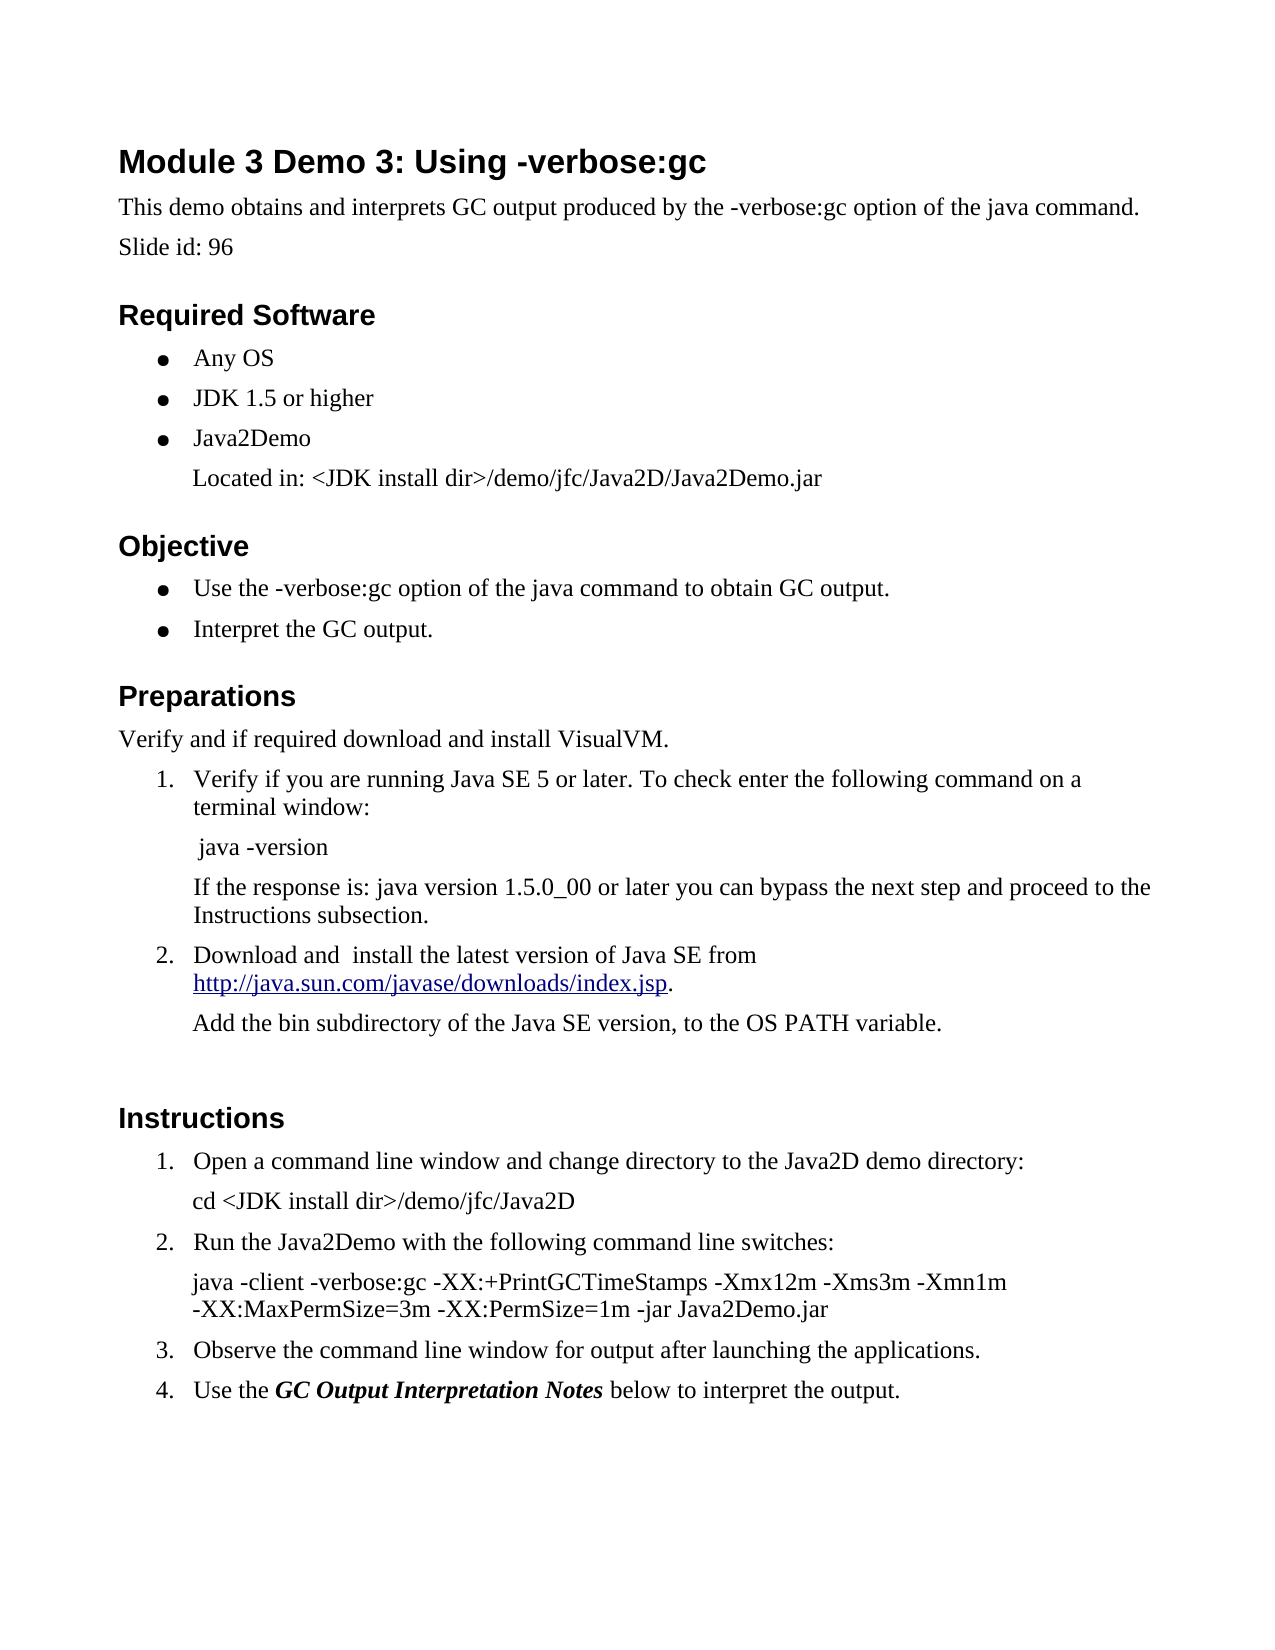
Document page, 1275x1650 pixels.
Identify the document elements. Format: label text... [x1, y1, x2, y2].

text Verify and if required download and install VisualVM. [118, 725, 1157, 753]
list Run the Java2Demo with the following command line switches: [156, 1228, 1157, 1255]
subtitle Instructions [118, 1102, 1157, 1135]
subtitle Objective [118, 529, 1157, 562]
list Java2Demo [156, 424, 1157, 452]
list Any OS [156, 344, 1157, 371]
subtitle Required Software [118, 298, 1157, 331]
text This demo obtains and interprets GC output produced by the -verbose:gc option of the java command. [118, 193, 1157, 221]
list Interpret the GC output. [156, 615, 1157, 642]
subtitle Preparations [118, 680, 1157, 713]
text Located in: <JDK install dir>/demo/jfc/Java2D/Java2Demo.jar [192, 464, 1157, 492]
subtitle Module 3 Demo 3: Using -verbose:gc [118, 143, 1157, 181]
text Add the bin subdirectory of the Java SE version, to the OS PATH variable. [192, 1009, 1157, 1037]
list Open a command line window and change directory to the Java2D demo directory: [156, 1147, 1157, 1175]
list Observe the command line window for output after launching the applications. [156, 1336, 1157, 1363]
list Download and install the latest version of Java SE from http://java.sun.com/javase/downloads/index.jsp. [156, 941, 1157, 997]
text cd <JDK install dir>/demo/jfc/Java2D [192, 1187, 1157, 1215]
list If the response is: java version 1.5.0_00 or later you can bypass the next step and proceed to the Instructions subsection. [156, 873, 1157, 929]
text java -client -verbose:gc -XX:+PrintGCTimeStamps -Xmx12m -Xms3m -Xmn1m -XX:MaxPermSize=3m -XX:PermSize=1m -jar Java2Demo.jar [192, 1268, 1157, 1323]
list Verify if you are running Java SE 5 or later. To check enter the following command on a terminal window: [156, 765, 1157, 821]
text java -version [192, 833, 1157, 861]
list JDK 1.5 or higher [156, 384, 1157, 412]
text Slide id: 96 [118, 233, 1157, 261]
list Use the GC Output Interpretation Notes below to interpret the output. [156, 1376, 1157, 1404]
list Use the -verbose:gc option of the java command to obtain GC output. [156, 574, 1157, 602]
